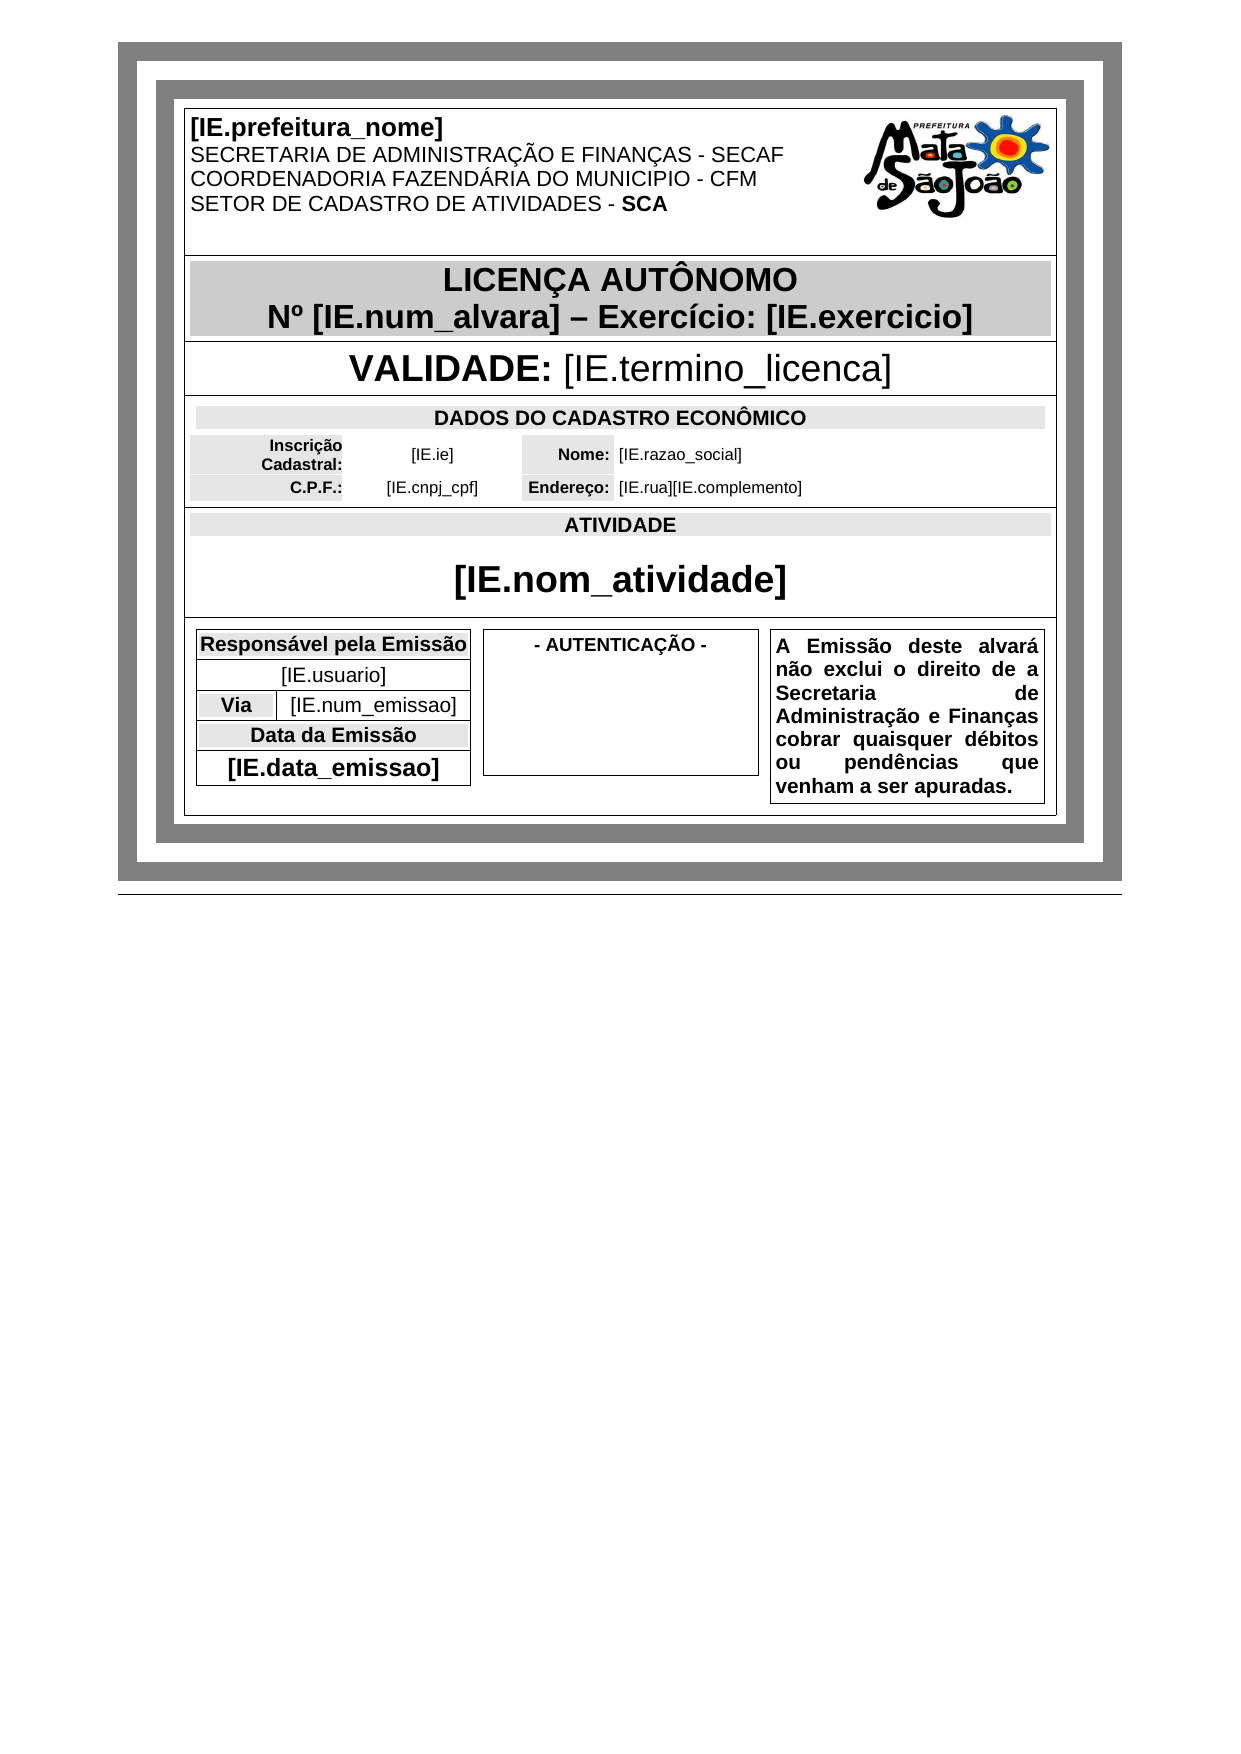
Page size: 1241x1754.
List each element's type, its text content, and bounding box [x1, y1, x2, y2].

table_cell Nome: [522, 435, 614, 474]
table_header [IE.prefeitura_nome] SECRETARIA DE ADMINISTRAÇÃO E FINANÇAS - SECAF COORDENADORIA FAZENDÁRIA DO MUNICIPIO - CFM SETOR DE CADASTRO DE ATIVIDADES - SCA [190, 113, 858, 249]
table_cell [IE.data_emissao] [197, 751, 470, 785]
table_header [764, 623, 1051, 809]
table_cell [IE.usuario] [197, 660, 470, 689]
table_header [858, 221, 1051, 249]
table_cell [IE.cnpj_cpf] [343, 475, 522, 501]
table_cell [IE.ie] [343, 435, 522, 474]
table_cell ATIVIDADE [185, 508, 1056, 542]
table_cell [IE.rua][IE.complemento] [614, 475, 1051, 501]
table_header [137, 61, 1103, 862]
table_cell VALIDADE: [IE.termino_licenca] [185, 342, 1056, 395]
table_cell Via [197, 691, 276, 720]
table_header A Emissão deste alvará não exclui o direito de a Secretaria de Administração e Finanças cobrar quaisquer débitos ou pendências que venham a ser apuradas. [771, 630, 1044, 803]
table_header [477, 623, 764, 809]
table_cell LICENÇA AUTÔNOMO Nº [IE.num_alvara] – Exercício: [IE.exercicio] [185, 256, 1056, 341]
table_cell C.P.F.: [190, 475, 342, 501]
table_cell Data da Emissão [197, 721, 470, 750]
table_cell [IE.num_emissao] [277, 691, 470, 720]
table_cell Inscrição Cadastral: [190, 435, 342, 474]
table_header [190, 623, 477, 809]
table_cell [185, 618, 1056, 815]
table_header [185, 109, 1056, 255]
picture [858, 113, 1051, 221]
table_header Responsável pela Emissão [197, 630, 470, 659]
table_header DADOS DO CADASTRO ECONÔMICO [190, 401, 1051, 435]
table_cell [IE.nom_atividade] [185, 542, 1056, 617]
table_cell [185, 396, 1056, 507]
table_cell Endereço: [522, 475, 614, 501]
table_cell [IE.razao_social] [614, 435, 1051, 474]
table_header - AUTENTICAÇÃO - [484, 630, 758, 775]
